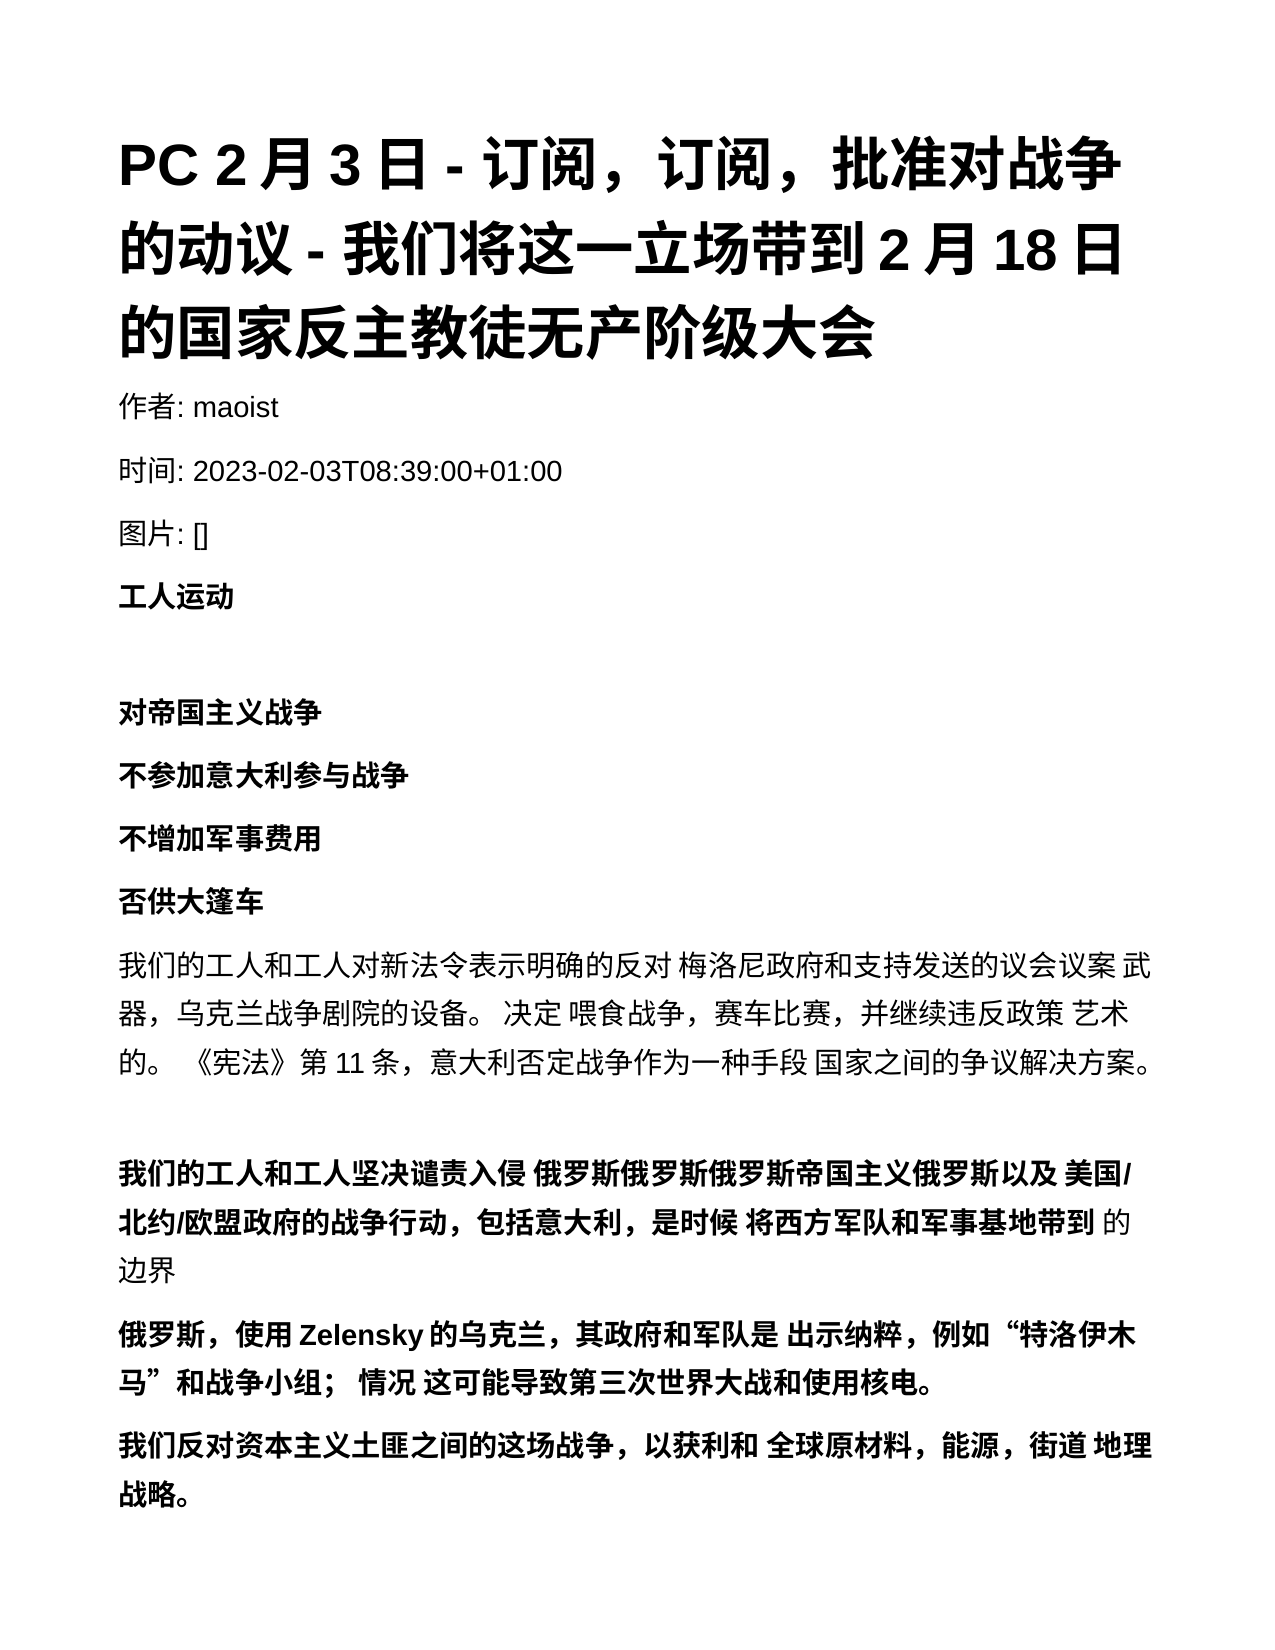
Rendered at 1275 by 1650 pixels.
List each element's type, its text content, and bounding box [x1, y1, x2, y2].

text 图片: [] [118, 510, 1157, 553]
text 不参加意大利参与战争 [118, 753, 1157, 795]
text 否供大篷车 [118, 879, 1157, 921]
text 工人运动 [118, 573, 1157, 616]
text 我们反对资本主义土匪之间的这场战争，以获利和 全球原材料，能源，街道 地理战略。 [118, 1423, 1157, 1514]
text 不增加军事费用 [118, 816, 1157, 858]
subtitle PC 2月3日 - 订阅，订阅，批准对战争的动议 - 我们将这一立场带到2月18日的国家反主教徒无产阶级大会 [118, 118, 1157, 372]
text 时间: 2023-02-03T08:39:00+01:00 [118, 447, 1157, 489]
text 作者: maoist [118, 384, 1157, 426]
text 俄罗斯，使用Zelensky的乌克兰，其政府和军队是 出示纳粹，例如“特洛伊木马”和战争小组； 情况 这可能导致第三次世界大战和使用核电。 [118, 1311, 1157, 1402]
text 我们的工人和工人坚决谴责入侵 俄罗斯俄罗斯俄罗斯帝国主义俄罗斯以及 美国/北约/欧盟政府的战争行动，包括意大利，是时候 将西方军队和军事基地带到 的边界 [118, 1151, 1157, 1290]
text 对帝国主义战争 [118, 690, 1157, 732]
text 我们的工人和工人对新法令表示明确的反对 梅洛尼政府和支持发送的议会议案 武器，乌克兰战争剧院的设备。 决定 喂食战争，赛车比赛，并继续违反政策 艺术的。 《宪法》第11条，意大利否定战争作为一种手段 国家之间的争议解决方案。 [118, 942, 1157, 1130]
